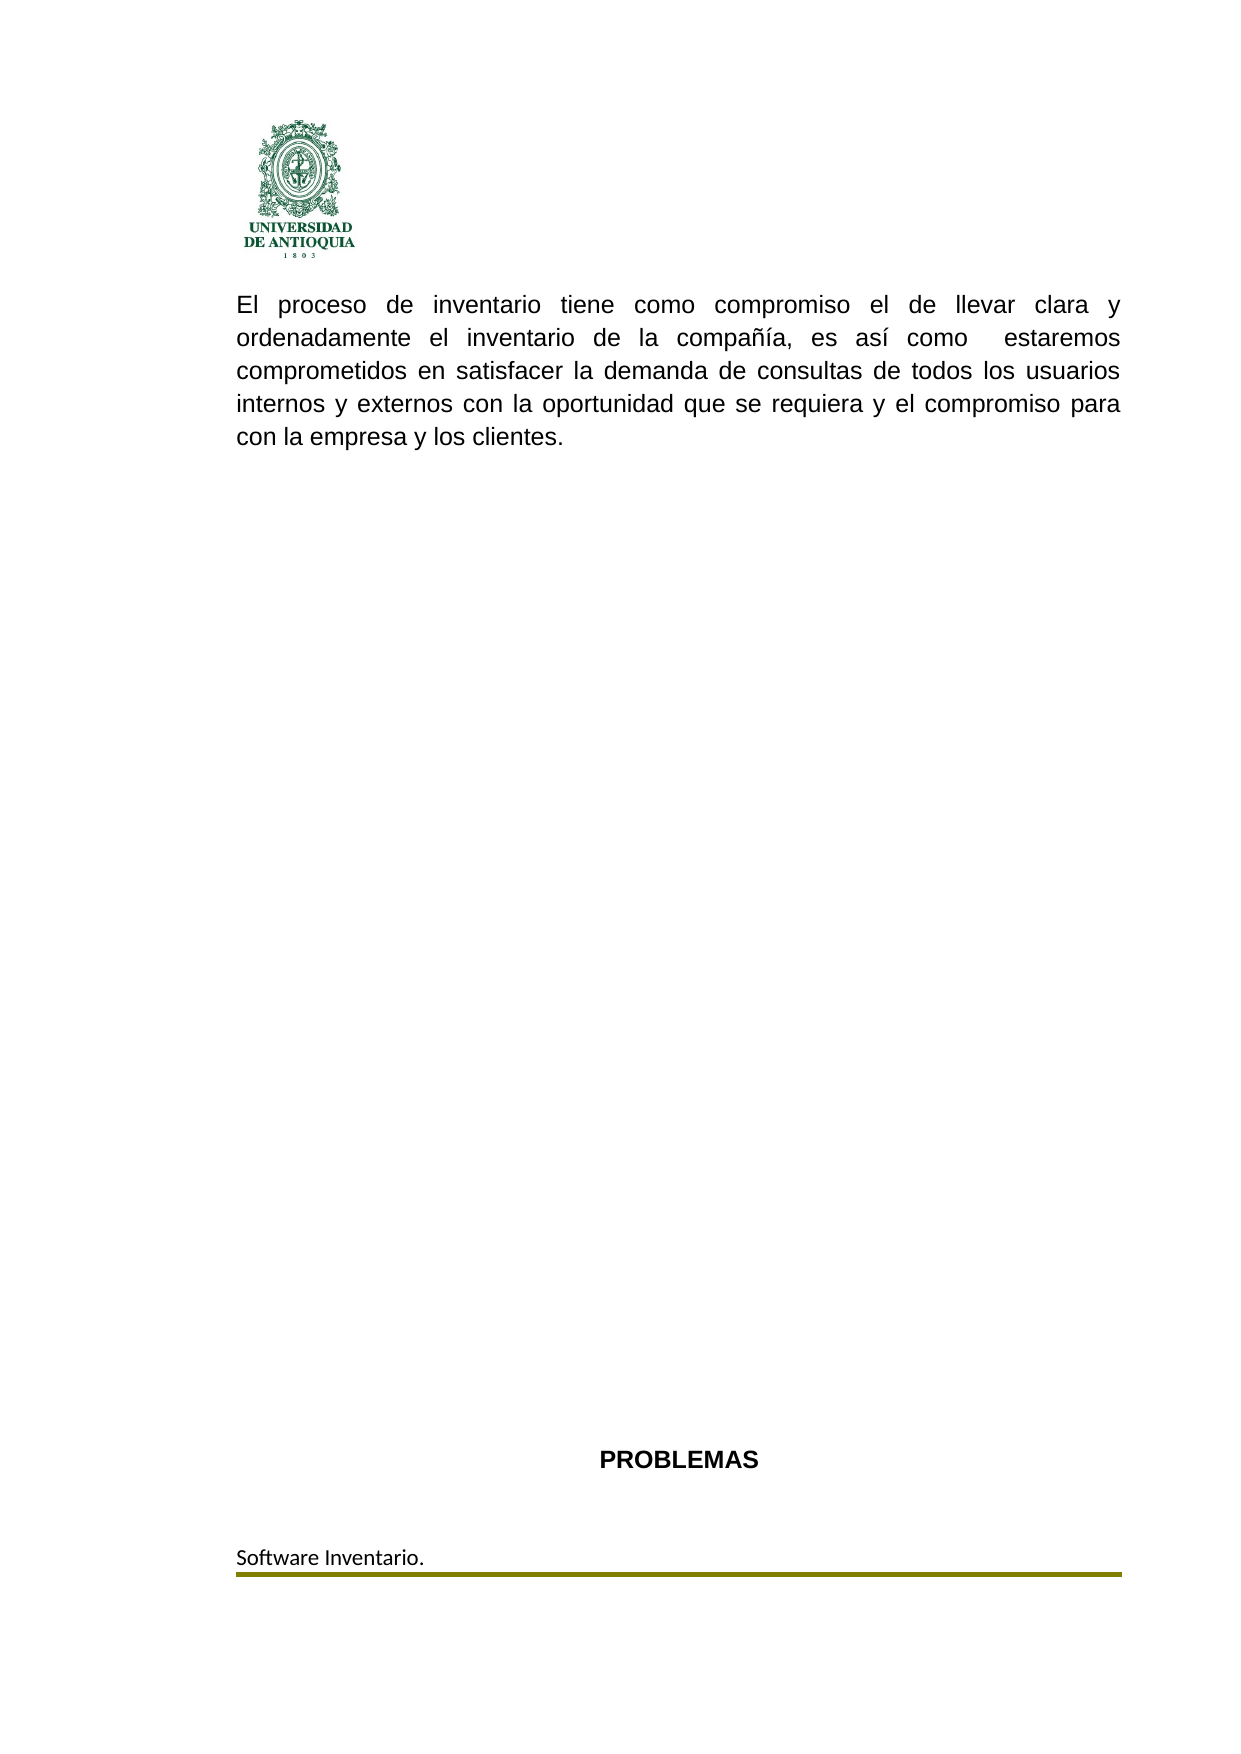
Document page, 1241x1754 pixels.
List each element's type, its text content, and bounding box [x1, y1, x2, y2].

text PROBLEMAS [236, 1445, 1122, 1474]
text El proceso de inventario tiene como compromiso el de llevar clara y ordenadamente el inventario de la compañía, es así como estaremos comprometidos en satisfacer la demanda de consultas de todos los usuarios internos y externos con la oportunidad que se requiera y el compromiso para con la empresa y los clientes. [236, 290, 1122, 451]
picture [240, 117, 359, 258]
